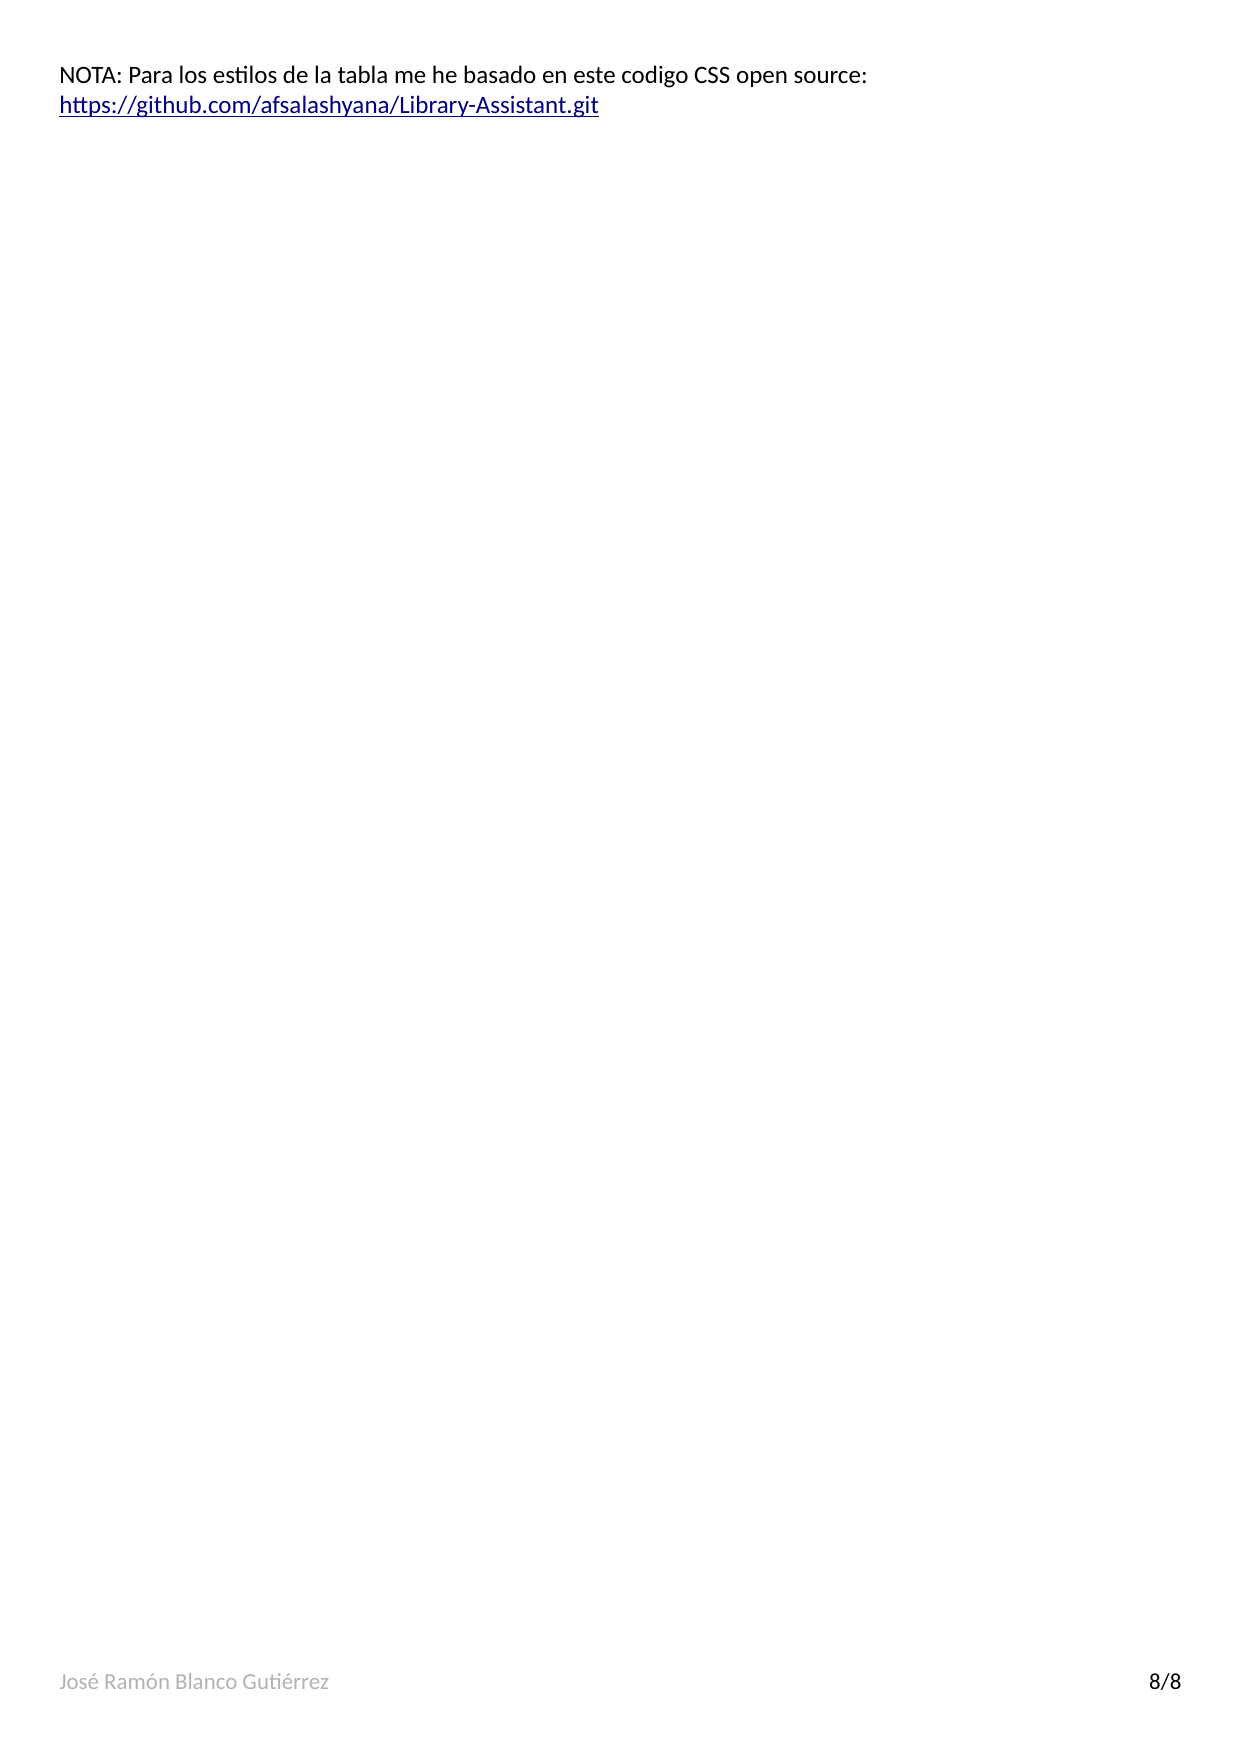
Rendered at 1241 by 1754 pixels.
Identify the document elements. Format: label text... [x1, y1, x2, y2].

text NOTA: Para los estilos de la tabla me he basado en este codigo CSS open source: https://github.com/afsalashyana/Library-Assistant.git [59, 59, 1181, 120]
